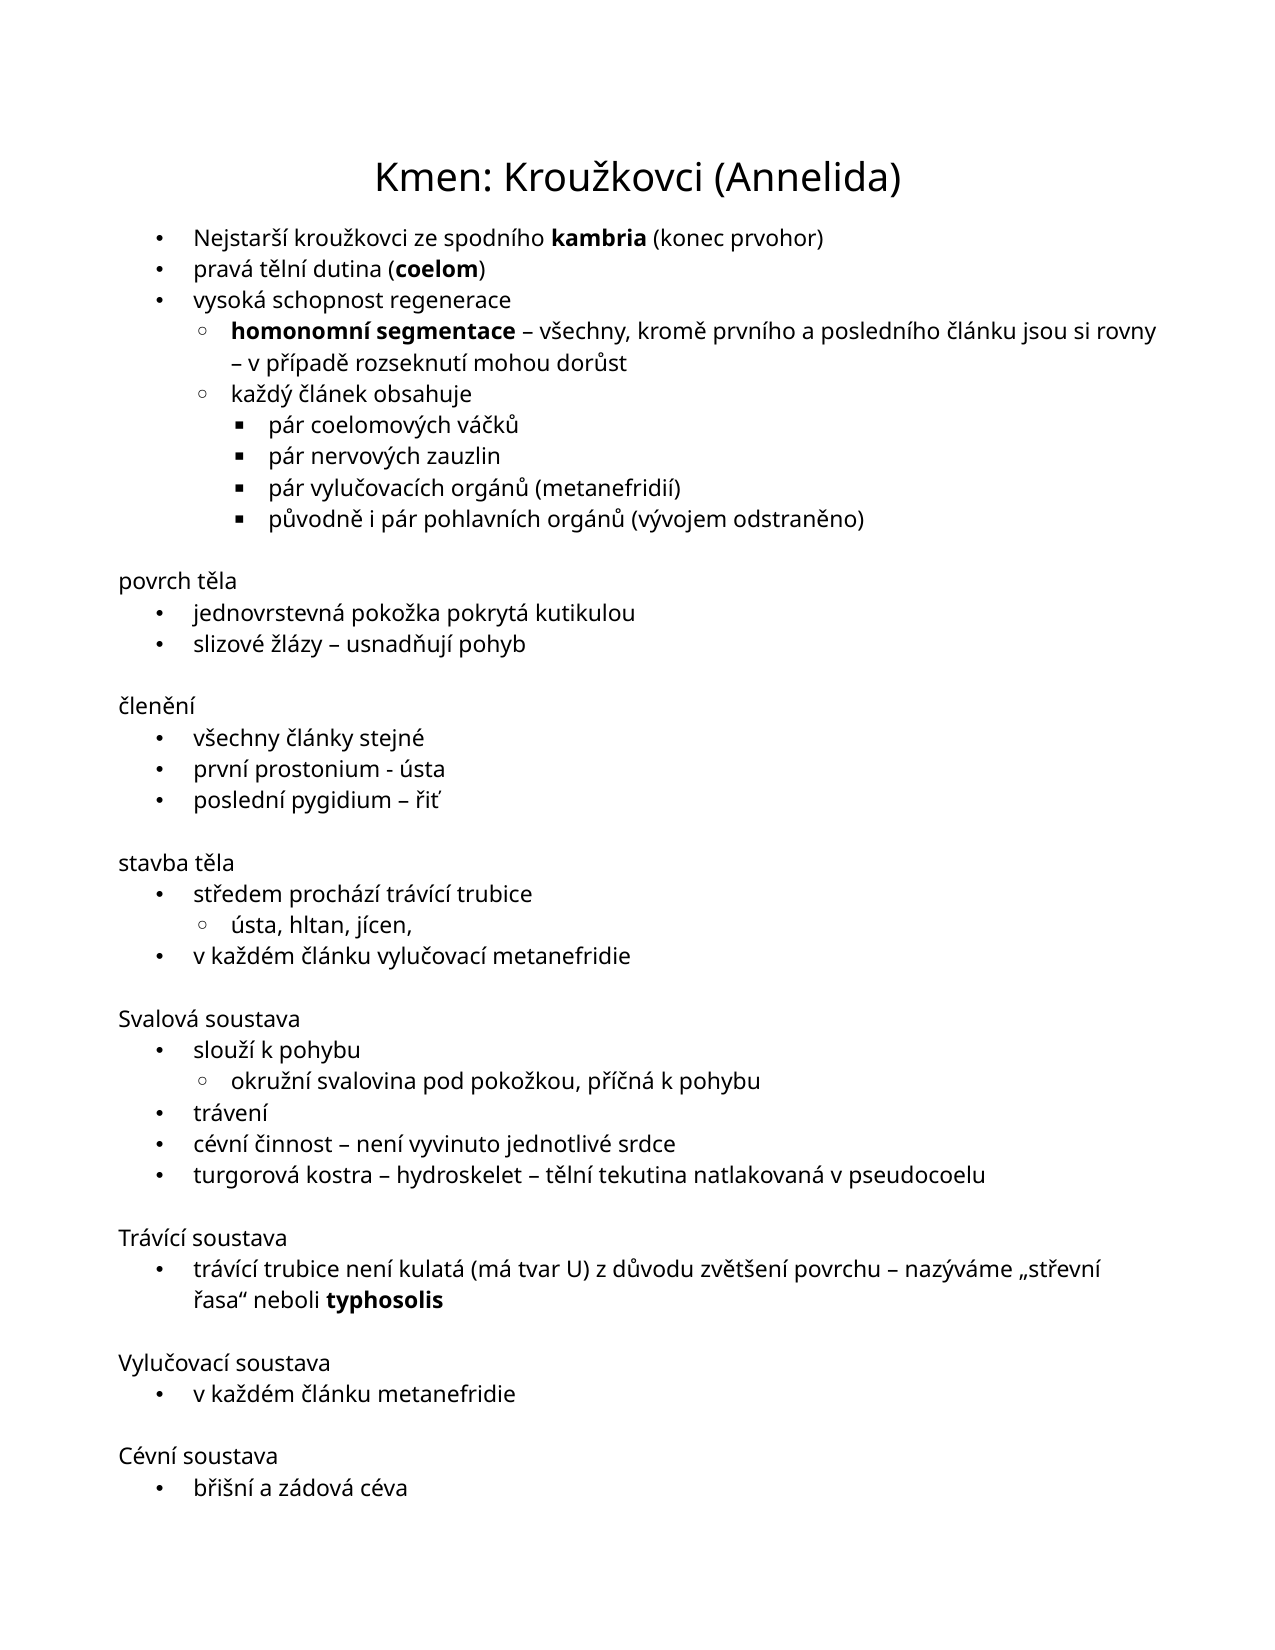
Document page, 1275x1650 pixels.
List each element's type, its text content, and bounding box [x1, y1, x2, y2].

text Vylučovací soustava [118, 1346, 1157, 1378]
list ústa, hltan, jícen, [193, 909, 1157, 940]
list vysoká schopnost regenerace [156, 284, 1157, 315]
list břišní a zádová céva [156, 1471, 1157, 1503]
list každý článek obsahuje [193, 378, 1157, 409]
list pravá tělní dutina (coelom) [156, 253, 1157, 284]
list pár nervových zauzlin [231, 440, 1157, 471]
list pár vylučovacích orgánů (metanefridií) [231, 471, 1157, 503]
text Cévní soustava [118, 1440, 1157, 1471]
list v každém článku vylučovací metanefridie [156, 940, 1157, 971]
text Trávící soustava [118, 1221, 1157, 1253]
list středem prochází trávící trubice [156, 878, 1157, 909]
list okružní svalovina pod pokožkou, příčná k pohybu [193, 1065, 1157, 1096]
text Svalová soustava [118, 1003, 1157, 1034]
list pár coelomových váčků [231, 409, 1157, 440]
list poslední pygidium – řiť [156, 784, 1157, 815]
list turgorová kostra – hydroskelet – tělní tekutina natlakovaná v pseudocoelu [156, 1159, 1157, 1190]
list v každém článku metanefridie [156, 1378, 1157, 1409]
list cévní činnost – není vyvinuto jednotlivé srdce [156, 1128, 1157, 1159]
subtitle Kmen: Kroužkovci (Annelida) [118, 149, 1157, 203]
text členění [118, 690, 1157, 721]
text stavba těla [118, 846, 1157, 878]
list všechny články stejné [156, 721, 1157, 753]
list trávení [156, 1096, 1157, 1128]
list trávící trubice není kulatá (má tvar U) z důvodu zvětšení povrchu – nazýváme „střevní řasa“ neboli typhosolis [156, 1253, 1157, 1315]
list původně i pár pohlavních orgánů (vývojem odstraněno) [231, 503, 1157, 534]
text povrch těla [118, 565, 1157, 596]
list Nejstarší kroužkovci ze spodního kambria (konec prvohor) [156, 221, 1157, 253]
list slouží k pohybu [156, 1034, 1157, 1065]
list jednovrstevná pokožka pokrytá kutikulou [156, 596, 1157, 628]
list první prostonium - ústa [156, 753, 1157, 784]
list homonomní segmentace – všechny, kromě prvního a posledního článku jsou si rovny – v případě rozseknutí mohou dorůst [193, 315, 1157, 378]
list slizové žlázy – usnadňují pohyb [156, 628, 1157, 659]
